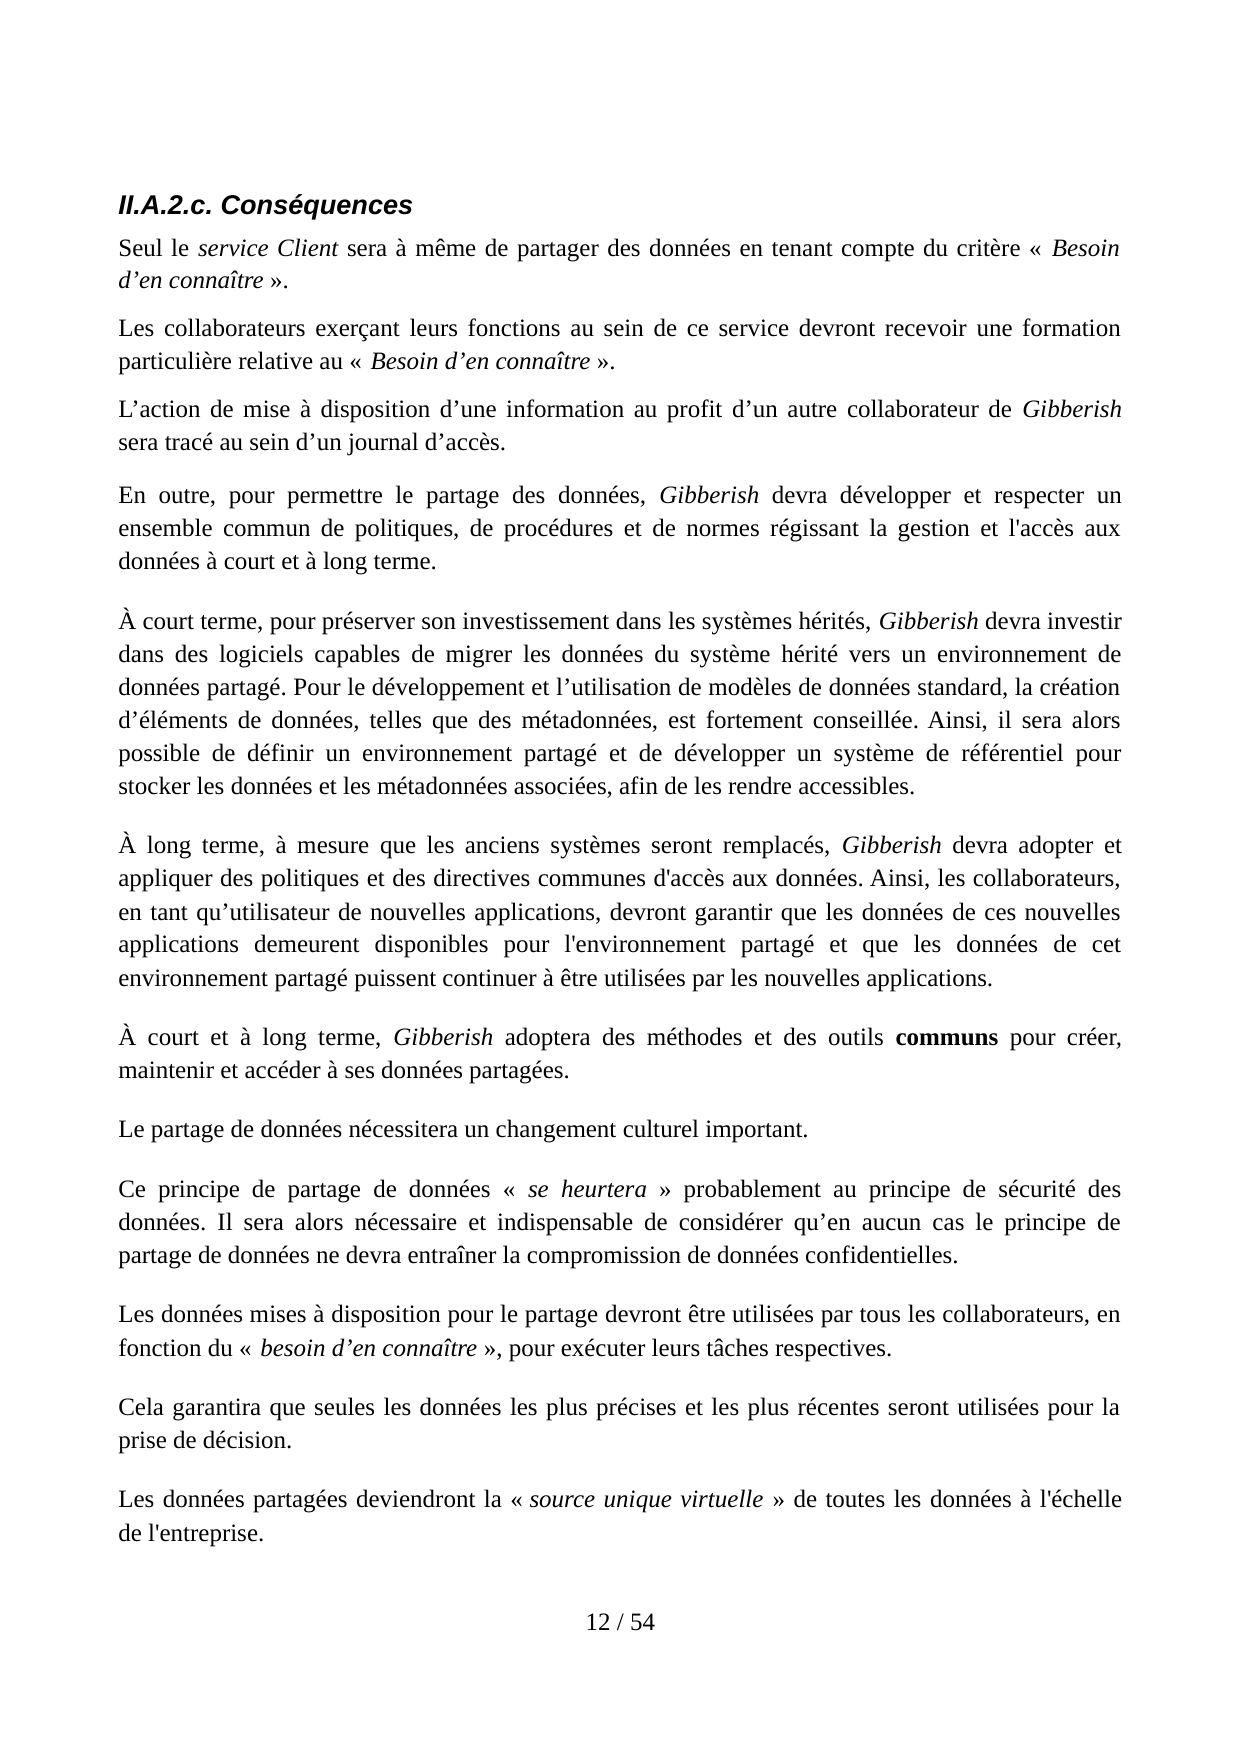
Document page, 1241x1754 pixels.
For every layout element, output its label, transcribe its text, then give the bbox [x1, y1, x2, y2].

text À long terme, à mesure que les anciens systèmes seront remplacés, Gibberish devra adopter et appliquer des politiques et des directives communes d'accès aux données. Ainsi, les collaborateurs, en tant qu’utilisateur de nouvelles applications, devront garantir que les données de ces nouvelles applications demeurent disponibles pour l'environnement partagé et que les données de cet environnement partagé puissent continuer à être utilisées par les nouvelles applications. [118, 831, 1122, 991]
subtitle Conséquences [118, 189, 1122, 220]
text Seul le service Client sera à même de partager des données en tenant compte du critère « Besoin d’en connaître ». [118, 233, 1122, 294]
text Ce principe de partage de données « se heurtera » probablement au principe de sécurité des données. Il sera alors nécessaire et indispensable de considérer qu’en aucun cas le principe de partage de données ne devra entraîner la compromission de données confidentielles. [118, 1174, 1122, 1269]
text Cela garantira que seules les données les plus précises et les plus récentes seront utilisées pour la prise de décision. [118, 1392, 1122, 1454]
text Les données partagées deviendront la « source unique virtuelle » de toutes les données à l'échelle de l'entreprise. [118, 1484, 1122, 1546]
text En outre, pour permettre le partage des données, Gibberish devra développer et respecter un ensemble commun de politiques, de procédures et de normes régissant la gestion et l'accès aux données à court et à long terme. [118, 480, 1122, 575]
text Les collaborateurs exerçant leurs fonctions au sein de ce service devront recevoir une formation particulière relative au « Besoin d’en connaître ». [118, 313, 1122, 375]
text Les données mises à disposition pour le partage devront être utilisées par tous les collaborateurs, en fonction du « besoin d’en connaître », pour exécuter leurs tâches respectives. [118, 1299, 1122, 1361]
text À court terme, pour préserver son investissement dans les systèmes hérités, Gibberish devra investir dans des logiciels capables de migrer les données du système hérité vers un environnement de données partagé. Pour le développement et l’utilisation de modèles de données standard, la création d’éléments de données, telles que des métadonnées, est fortement conseillée. Ainsi, il sera alors possible de définir un environnement partagé et de développer un système de référentiel pour stocker les données et les métadonnées associées, afin de les rendre accessibles. [118, 606, 1122, 800]
text Le partage de données nécessitera un changement culturel important. [118, 1114, 1122, 1143]
text À court et à long terme, Gibberish adoptera des méthodes et des outils communs pour créer, maintenir et accéder à ses données partagées. [118, 1022, 1122, 1084]
text L’action de mise à disposition d’une information au profit d’un autre collaborateur de Gibberish sera tracé au sein d’un journal d’accès. [118, 394, 1122, 456]
